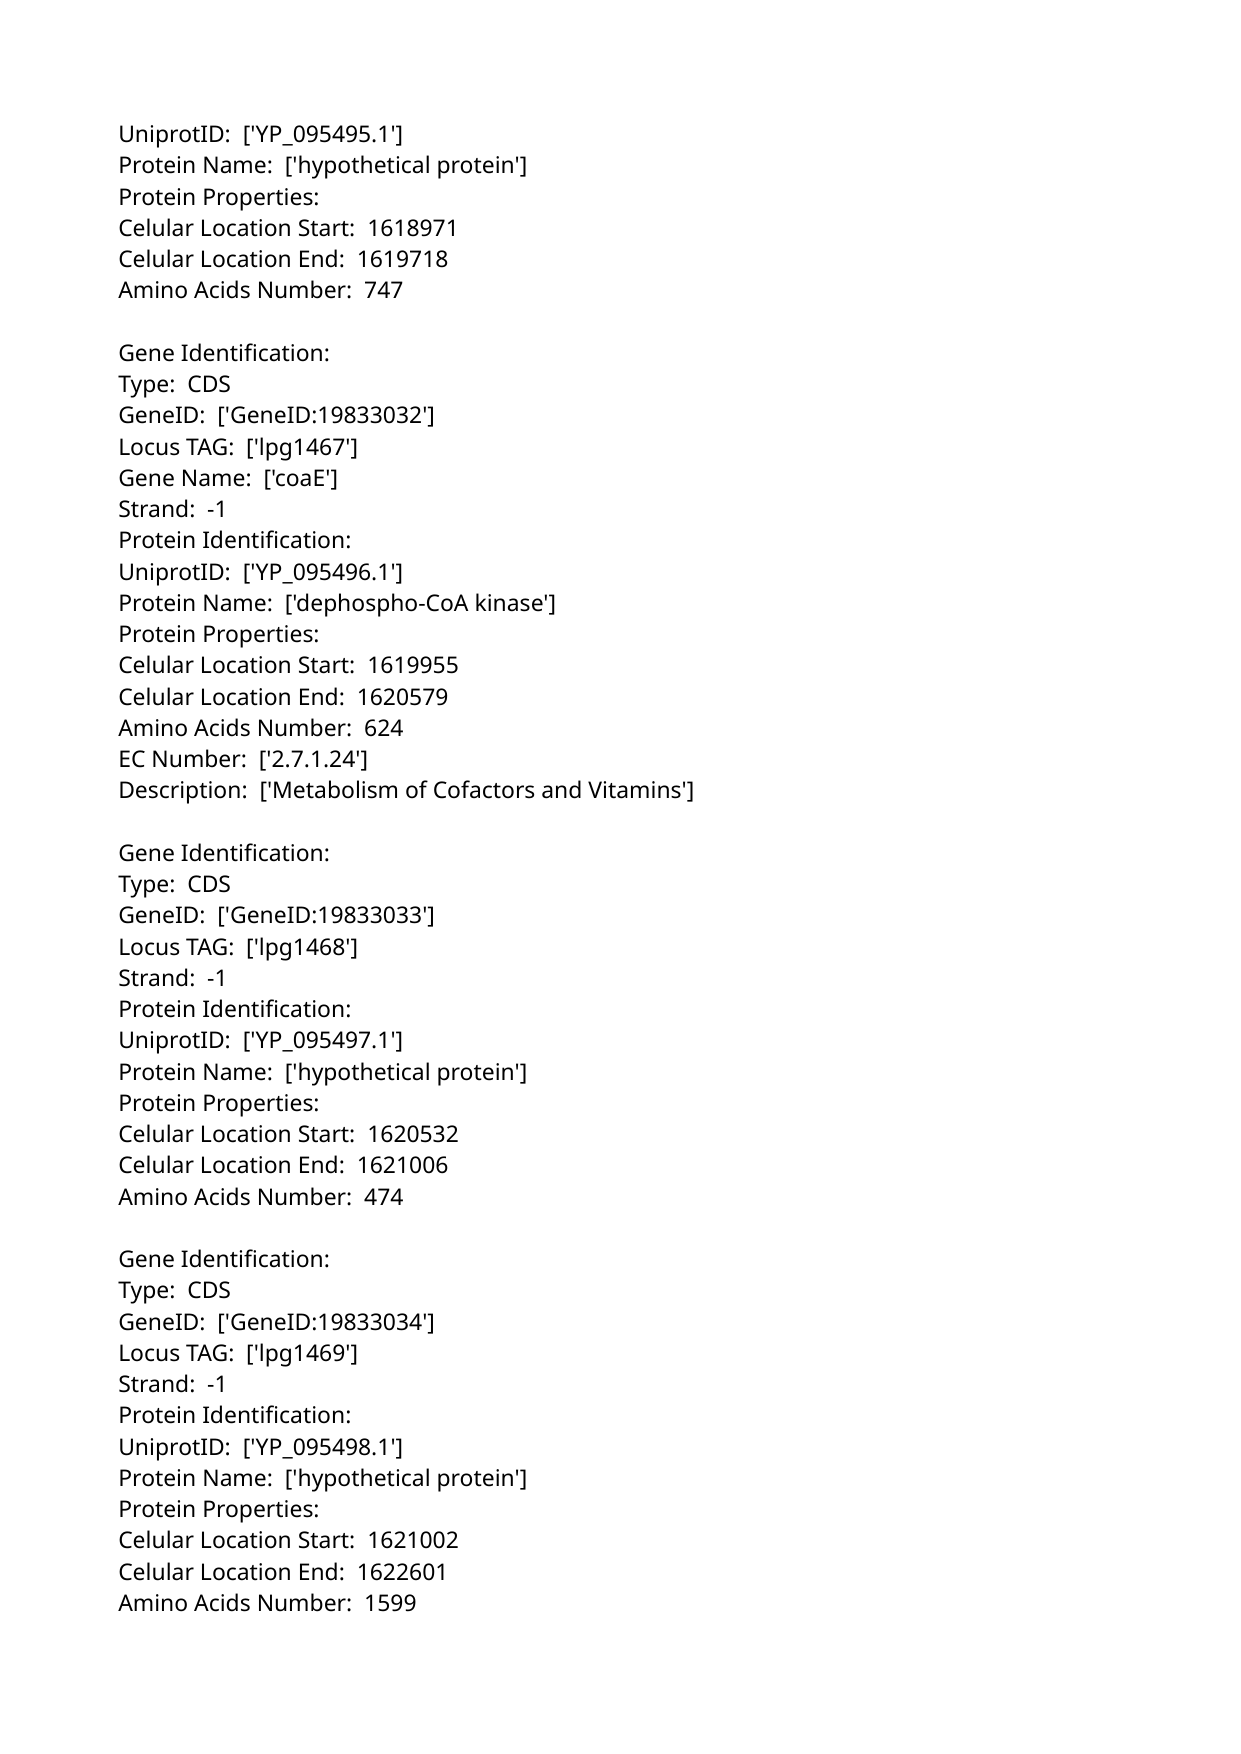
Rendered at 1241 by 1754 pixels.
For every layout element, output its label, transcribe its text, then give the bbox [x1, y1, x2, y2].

text UniprotID: ['YP_095495.1'] [118, 118, 1122, 149]
text Protein Properties: [118, 181, 1122, 212]
text Protein Name: ['dephospho-CoA kinase'] [118, 587, 1122, 618]
text Amino Acids Number: 1599 [118, 1587, 1122, 1618]
text Gene Identification: [118, 337, 1122, 368]
text Celular Location End: 1621006 [118, 1149, 1122, 1181]
text Amino Acids Number: 747 [118, 274, 1122, 306]
text Protein Identification: [118, 993, 1122, 1024]
text Protein Identification: [118, 524, 1122, 556]
text Celular Location Start: 1620532 [118, 1118, 1122, 1149]
text Strand: -1 [118, 1368, 1122, 1399]
text Gene Identification: [118, 837, 1122, 868]
text GeneID: ['GeneID:19833032'] [118, 399, 1122, 431]
text Locus TAG: ['lpg1469'] [118, 1337, 1122, 1368]
text Celular Location End: 1620579 [118, 681, 1122, 712]
text Type: CDS [118, 1274, 1122, 1306]
text Celular Location End: 1622601 [118, 1556, 1122, 1587]
text Protein Name: ['hypothetical protein'] [118, 1056, 1122, 1087]
text GeneID: ['GeneID:19833033'] [118, 899, 1122, 931]
text Gene Identification: [118, 1243, 1122, 1274]
text UniprotID: ['YP_095497.1'] [118, 1024, 1122, 1056]
text Locus TAG: ['lpg1467'] [118, 431, 1122, 462]
text Protein Identification: [118, 1399, 1122, 1431]
text Description: ['Metabolism of Cofactors and Vitamins'] [118, 774, 1122, 806]
text UniprotID: ['YP_095496.1'] [118, 556, 1122, 587]
text UniprotID: ['YP_095498.1'] [118, 1431, 1122, 1462]
text Celular Location Start: 1621002 [118, 1524, 1122, 1556]
text Amino Acids Number: 624 [118, 712, 1122, 743]
text Protein Name: ['hypothetical protein'] [118, 1462, 1122, 1493]
text Celular Location End: 1619718 [118, 243, 1122, 274]
text Type: CDS [118, 368, 1122, 399]
text Protein Properties: [118, 1087, 1122, 1118]
text Type: CDS [118, 868, 1122, 899]
text Protein Name: ['hypothetical protein'] [118, 149, 1122, 181]
text Amino Acids Number: 474 [118, 1181, 1122, 1212]
text Strand: -1 [118, 962, 1122, 993]
text Gene Name: ['coaE'] [118, 462, 1122, 493]
text GeneID: ['GeneID:19833034'] [118, 1306, 1122, 1337]
text Protein Properties: [118, 1493, 1122, 1524]
text Strand: -1 [118, 493, 1122, 524]
text Locus TAG: ['lpg1468'] [118, 931, 1122, 962]
text Celular Location Start: 1619955 [118, 649, 1122, 681]
text EC Number: ['2.7.1.24'] [118, 743, 1122, 774]
text Protein Properties: [118, 618, 1122, 649]
text Celular Location Start: 1618971 [118, 212, 1122, 243]
